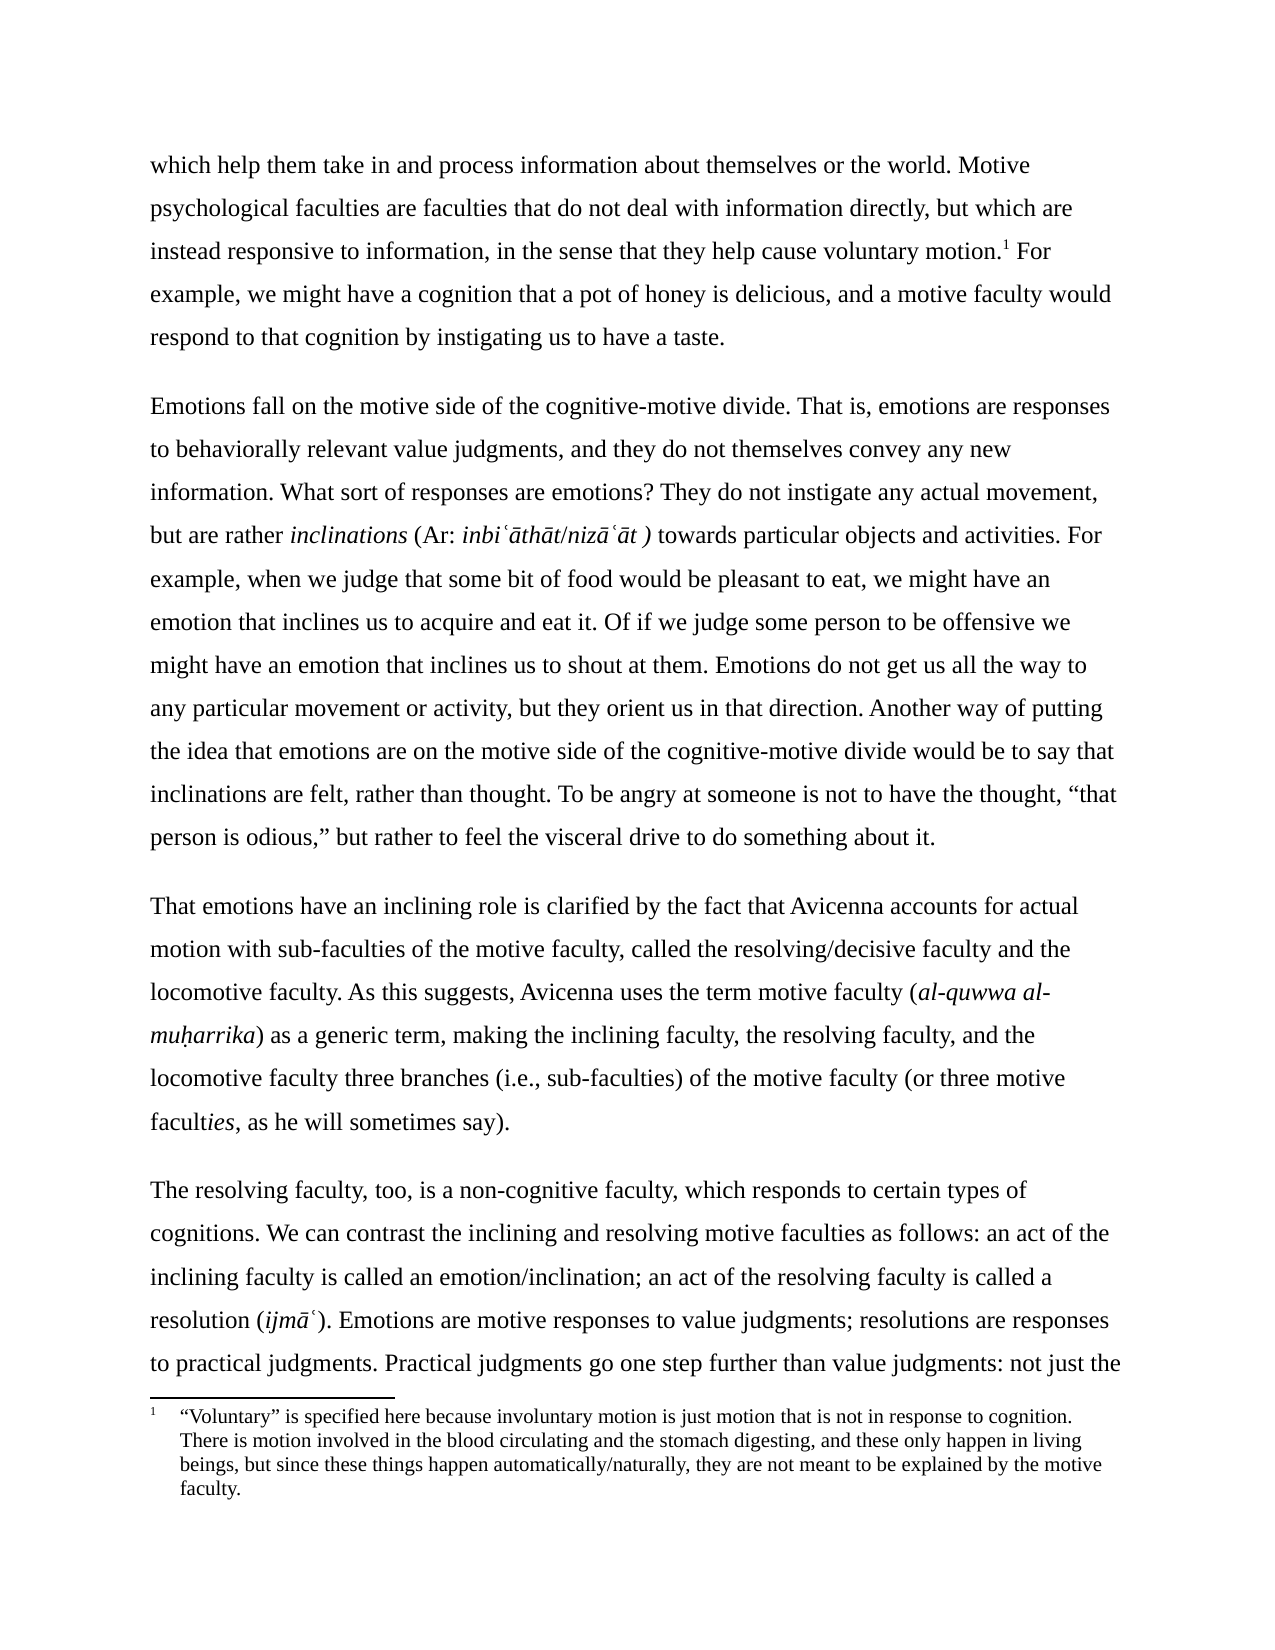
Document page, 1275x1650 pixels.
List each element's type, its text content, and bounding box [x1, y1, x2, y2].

text The resolving faculty, too, is a non-cognitive faculty, which responds to certain types of cognitions. We can contrast the inclining and resolving motive faculties as follows: an act of the inclining faculty is called an emotion/inclination; an act of the resolving faculty is called a resolution (ijmāʿ). Emotions are motive responses to value judgments; resolutions are responses to practical judgments. Practical judgments go one step further than value judgments: not just the [150, 1175, 1125, 1377]
text That emotions have an inclining role is clarified by the fact that Avicenna accounts for actual motion with sub-faculties of the motive faculty, called the resolving/decisive faculty and the locomotive faculty. As this suggests, Avicenna uses the term motive faculty (al-quwwa al-muḥarrika) as a generic term, making the inclining faculty, the resolving faculty, and the locomotive faculty three branches (i.e., sub-faculties) of the motive faculty (or three motive faculties, as he will sometimes say). [150, 891, 1125, 1135]
text Emotions fall on the motive side of the cognitive-motive divide. That is, emotions are responses to behaviorally relevant value judgments, and they do not themselves convey any new information. What sort of responses are emotions? They do not instigate any actual movement, but are rather inclinations (Ar: inbiʿāthāt/nizāʿāt ) towards particular objects and activities. For example, when we judge that some bit of food would be pleasant to eat, we might have an emotion that inclines us to acquire and eat it. Of if we judge some person to be offensive we might have an emotion that inclines us to shout at them. Emotions do not get us all the way to any particular movement or activity, but they orient us in that direction. Another way of putting the idea that emotions are on the motive side of the cognitive-motive divide would be to say that inclinations are felt, rather than thought. To be angry at someone is not to have the thought, “that person is odious,” but rather to feel the visceral drive to do something about it. [150, 391, 1125, 851]
text “Voluntary” is specified here because involuntary motion is just motion that is not in response to cognition. There is motion involved in the blood circulating and the stomach digesting, and these only happen in living beings, but since these things happen automatically/naturally, they are not meant to be explained by the motive faculty. [150, 1404, 1125, 1500]
text which help them take in and process information about themselves or the world. Motive psychological faculties are faculties that do not deal with information directly, but which are instead responsive to information, in the sense that they help cause voluntary motion. For example, we might have a cognition that a pot of honey is delicious, and a motive faculty would respond to that cognition by instigating us to have a taste. [150, 150, 1125, 351]
